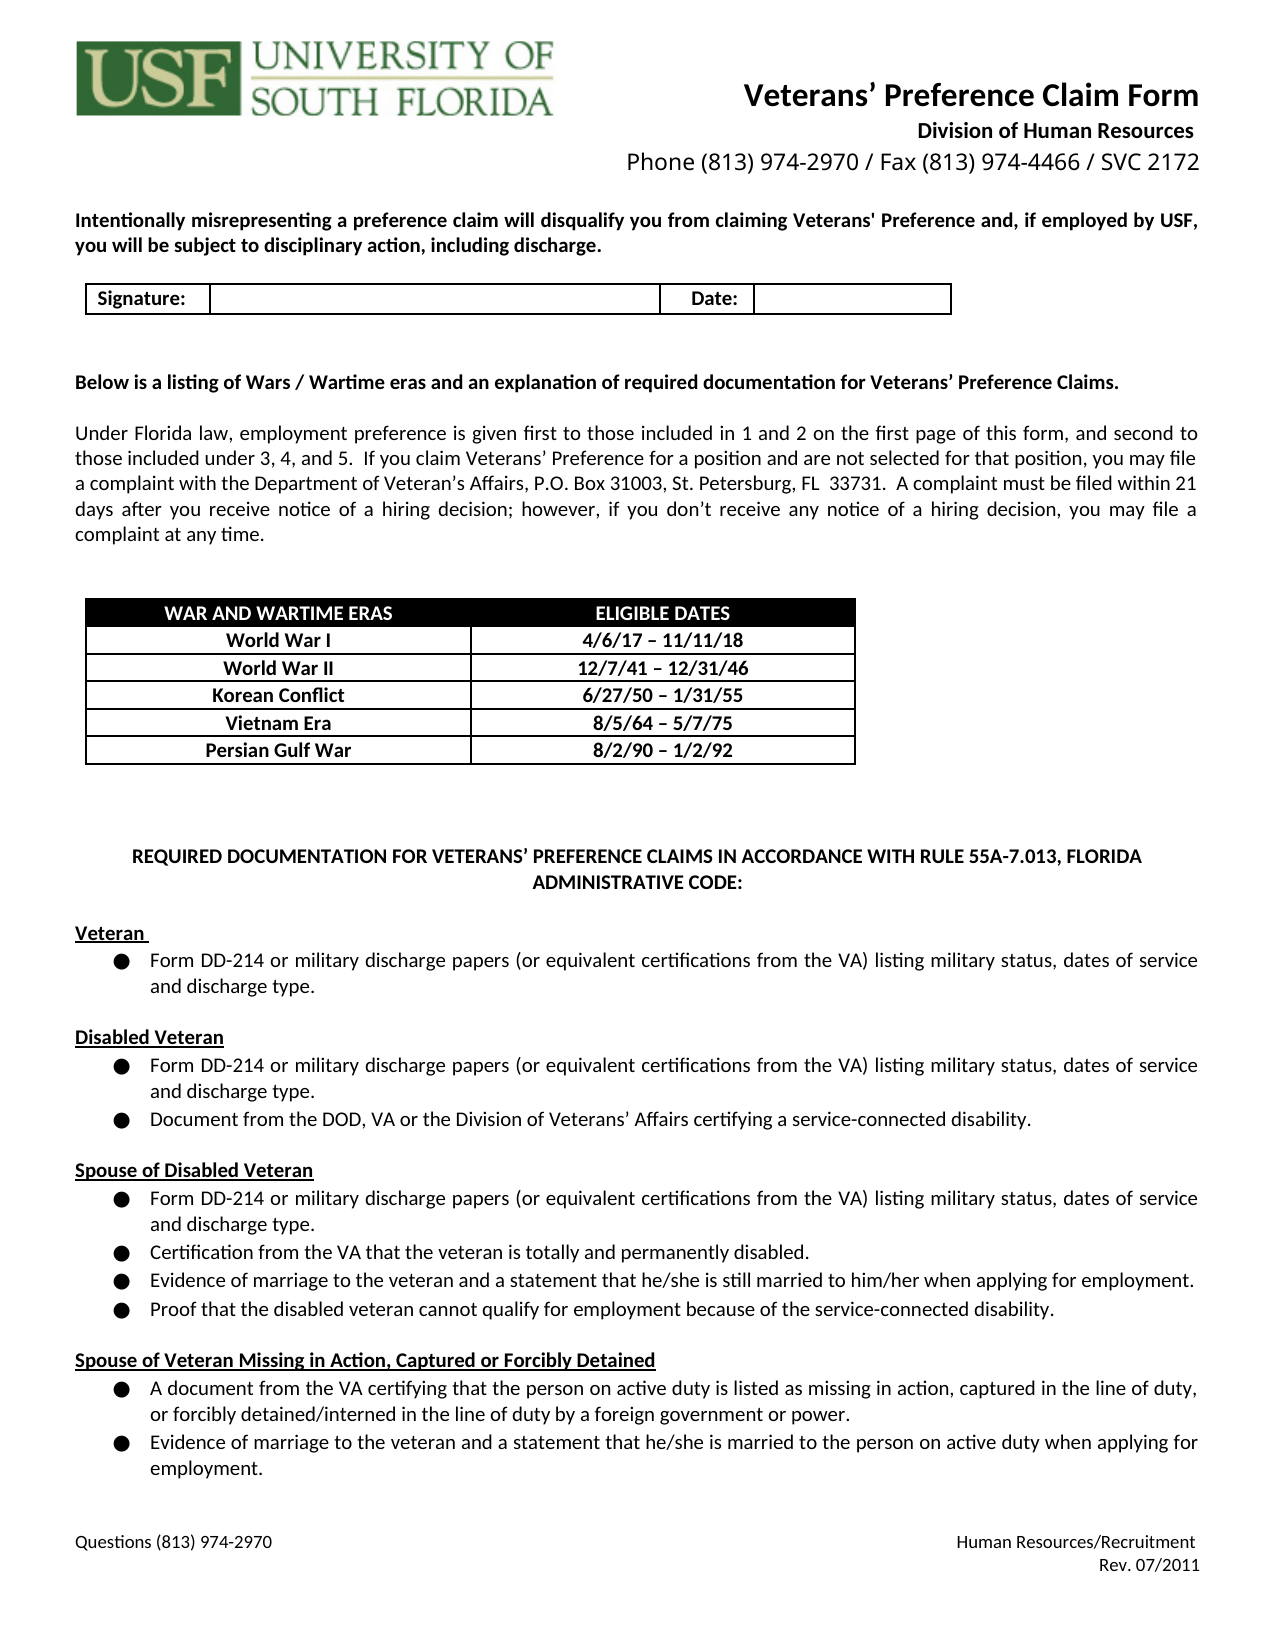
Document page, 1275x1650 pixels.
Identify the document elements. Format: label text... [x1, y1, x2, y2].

text Intentionally misrepresenting a preference claim will disqualify you from claiming Veterans' Preference and, if employed by USF, you will be subject to disciplinary action, including discharge. [75, 207, 1200, 258]
table_cell 8/2/90 – 1/2/92 [472, 737, 854, 763]
list A document from the VA certifying that the person on active duty is listed as missing in action, captured in the line of duty, or forcibly detained/interned in the line of duty by a foreign government or power. [112, 1373, 1200, 1427]
text Below is a listing of Wars / Wartime eras and an explanation of required documentation for Veterans’ Preference Claims. [75, 369, 1200, 394]
text REQUIRED DOCUMENTATION FOR VETERANS’ PREFERENCE CLAIMS IN ACCORDANCE WITH RULE 55A-7.013, FLORIDA ADMINISTRATIVE CODE: [75, 843, 1200, 894]
list Proof that the disabled veteran cannot qualify for employment because of the service-connected disability. [112, 1294, 1200, 1322]
text Veteran [75, 920, 1200, 945]
table_header ELIGIBLE DATES [472, 600, 854, 625]
text Under Florida law, employment preference is given first to those included in 1 and 2 on the first page of this form, and second to those included under 3, 4, and 5. If you claim Veterans’ Preference for a position and are not selected for that position, you may file a complaint with the Department of Veteran’s Affairs, P.O. Box 31003, St. Petersburg, FL 33731. A complaint must be filed within 21 days after you receive notice of a hiring decision; however, if you don’t receive any notice of a hiring decision, you may file a complaint at any time. [75, 420, 1200, 547]
list Document from the DOD, VA or the Division of Veterans’ Affairs certifying a service-connected disability. [112, 1104, 1200, 1132]
table_cell World War I [87, 627, 470, 653]
list Form DD-214 or military discharge papers (or equivalent certifications from the VA) listing military status, dates of service and discharge type. [112, 945, 1200, 999]
list Certification from the VA that the veteran is totally and permanently disabled. [112, 1237, 1200, 1265]
list Form DD-214 or military discharge papers (or equivalent certifications from the VA) listing military status, dates of service and discharge type. [112, 1050, 1200, 1104]
table_header WAR AND WARTIME ERAS [87, 600, 470, 625]
text Spouse of Veteran Missing in Action, Captured or Forcibly Detained [75, 1348, 1200, 1373]
table_header [755, 285, 950, 313]
table_header Date: [661, 285, 753, 313]
table_cell Korean Conflict [87, 682, 470, 708]
table_header Signature: [87, 285, 209, 313]
text Disabled Veteran [75, 1024, 1200, 1050]
text Spouse of Disabled Veteran [75, 1158, 1200, 1183]
table_cell 4/6/17 – 11/11/18 [472, 627, 854, 653]
list Evidence of marriage to the veteran and a statement that he/she is married to the person on active duty when applying for employment. [112, 1427, 1200, 1481]
table_cell Persian Gulf War [87, 737, 470, 763]
table_cell 8/5/64 – 5/7/75 [472, 710, 854, 735]
table_header [211, 285, 659, 313]
list Evidence of marriage to the veteran and a statement that he/she is still married to him/her when applying for employment. [112, 1265, 1200, 1294]
table_cell Vietnam Era [87, 710, 470, 735]
table_cell World War II [87, 655, 470, 680]
table_cell 6/27/50 – 1/31/55 [472, 682, 854, 708]
table_cell 12/7/41 – 12/31/46 [472, 655, 854, 680]
list Form DD-214 or military discharge papers (or equivalent certifications from the VA) listing military status, dates of service and discharge type. [112, 1183, 1200, 1237]
